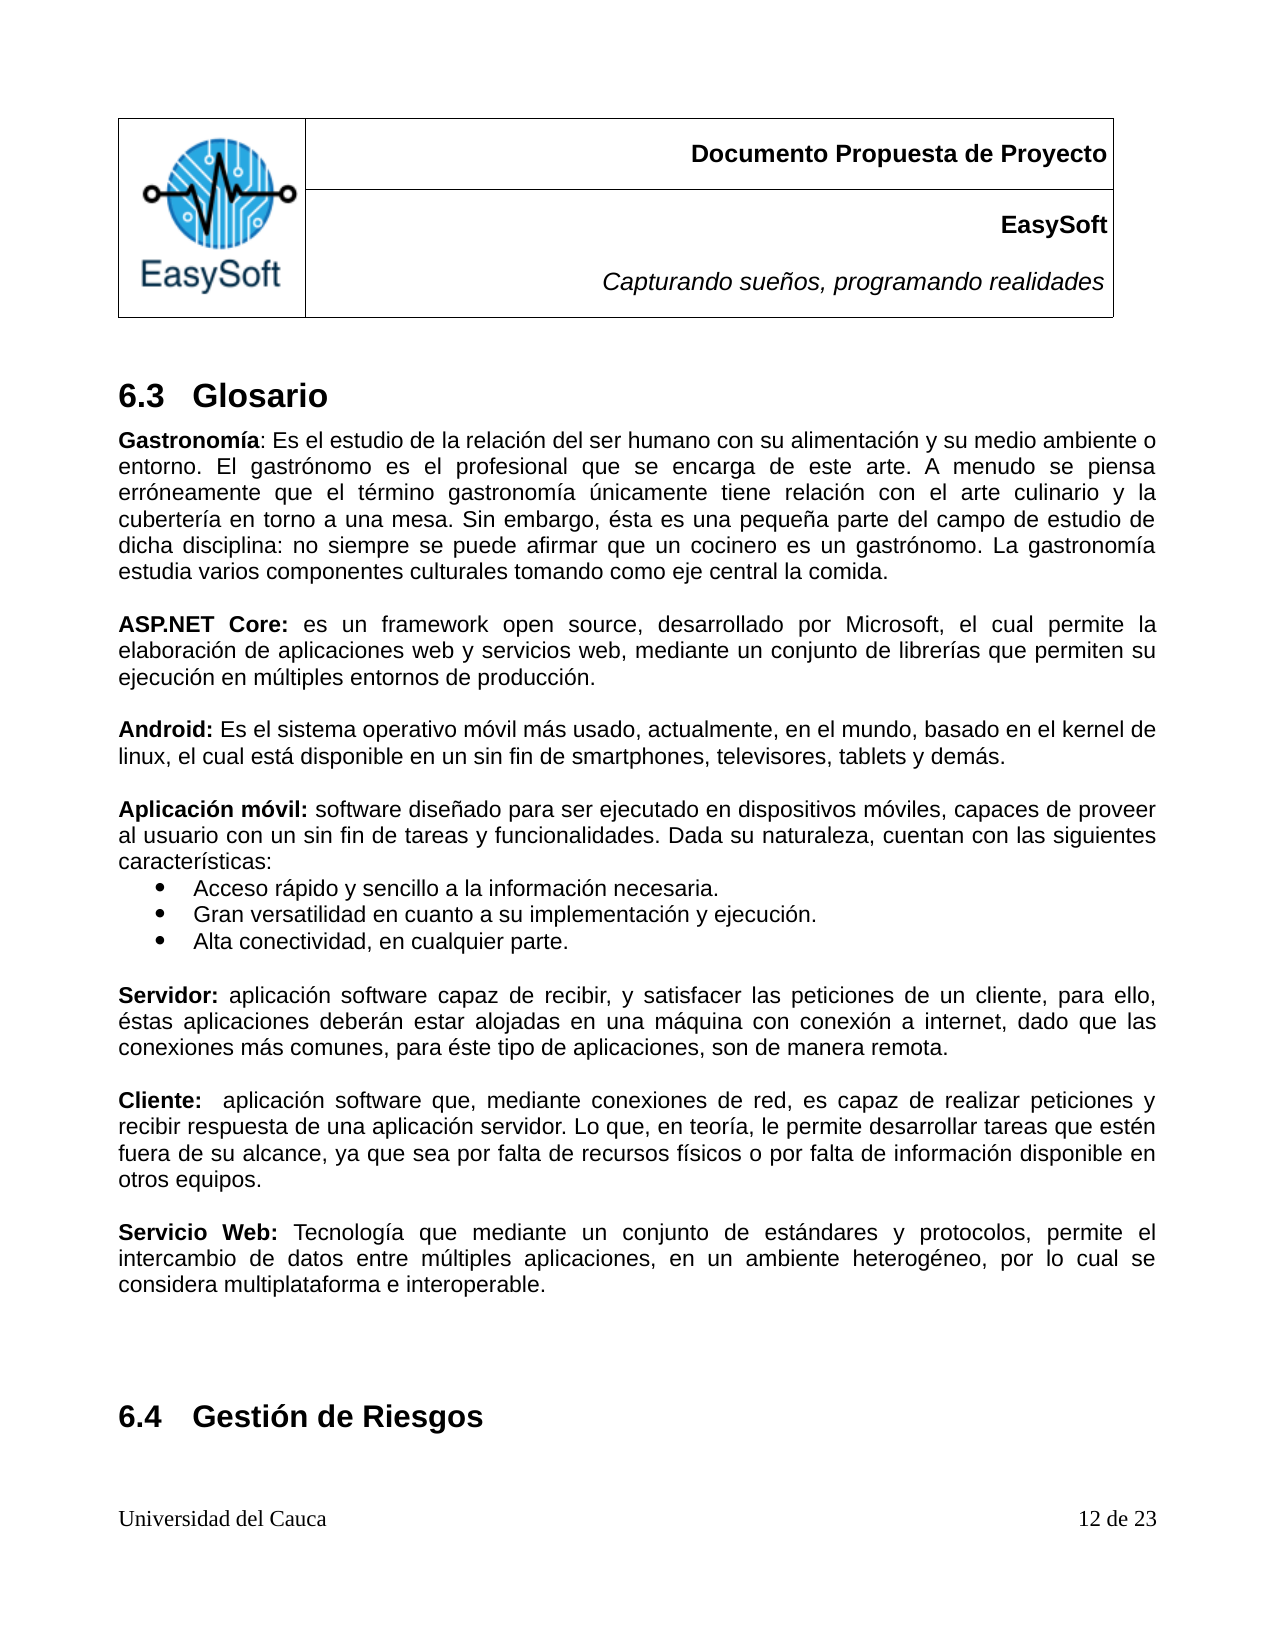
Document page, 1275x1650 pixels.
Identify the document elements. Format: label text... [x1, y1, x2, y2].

subtitle Glosario [118, 375, 1157, 414]
text Aplicación móvil: software diseñado para ser ejecutado en dispositivos móviles, capaces de proveer al usuario con un sin fin de tareas y funcionalidades. Dada su naturaleza, cuentan con las siguientes características: [118, 796, 1157, 874]
list Gran versatilidad en cuanto a su implementación y ejecución. [156, 901, 1157, 928]
text Gastronomía: Es el estudio de la relación del ser humano con su alimentación y su medio ambiente o entorno. El gastrónomo es el profesional que se encarga de este arte. A menudo se piensa erróneamente que el término gastronomía únicamente tiene relación con el arte culinario y la cubertería en torno a una mesa. Sin embargo, ésta es una pequeña parte del campo de estudio de dicha disciplina: no siempre se puede afirmar que un cocinero es un gastrónomo. La gastronomía estudia varios componentes culturales tomando como eje central la comida. [118, 427, 1157, 585]
text Servicio Web: Tecnología que mediante un conjunto de estándares y protocolos, permite el intercambio de datos entre múltiples aplicaciones, en un ambiente heterogéneo, por lo cual se considera multiplataforma e interoperable. [118, 1219, 1157, 1298]
subtitle Gestión de Riesgos [118, 1398, 1157, 1434]
list Acceso rápido y sencillo a la información necesaria. [156, 874, 1157, 901]
text Cliente: aplicación software que, mediante conexiones de red, es capaz de realizar peticiones y recibir respuesta de una aplicación servidor. Lo que, en teoría, le permite desarrollar tareas que estén fuera de su alcance, ya que sea por falta de recursos físicos o por falta de información disponible en otros equipos. [118, 1087, 1157, 1192]
list Alta conectividad, en cualquier parte. [156, 928, 1157, 955]
picture [123, 124, 300, 312]
text Servidor: aplicación software capaz de recibir, y satisfacer las peticiones de un cliente, para ello, éstas aplicaciones deberán estar alojadas en una máquina con conexión a internet, dado que las conexiones más comunes, para éste tipo de aplicaciones, son de manera remota. [118, 982, 1157, 1061]
text ASP.NET Core: es un framework open source, desarrollado por Microsoft, el cual permite la elaboración de aplicaciones web y servicios web, mediante un conjunto de librerías que permiten su ejecución en múltiples entornos de producción. [118, 611, 1157, 690]
text Android: Es el sistema operativo móvil más usado, actualmente, en el mundo, basado en el kernel de linux, el cual está disponible en un sin fin de smartphones, televisores, tablets y demás. [118, 716, 1157, 769]
